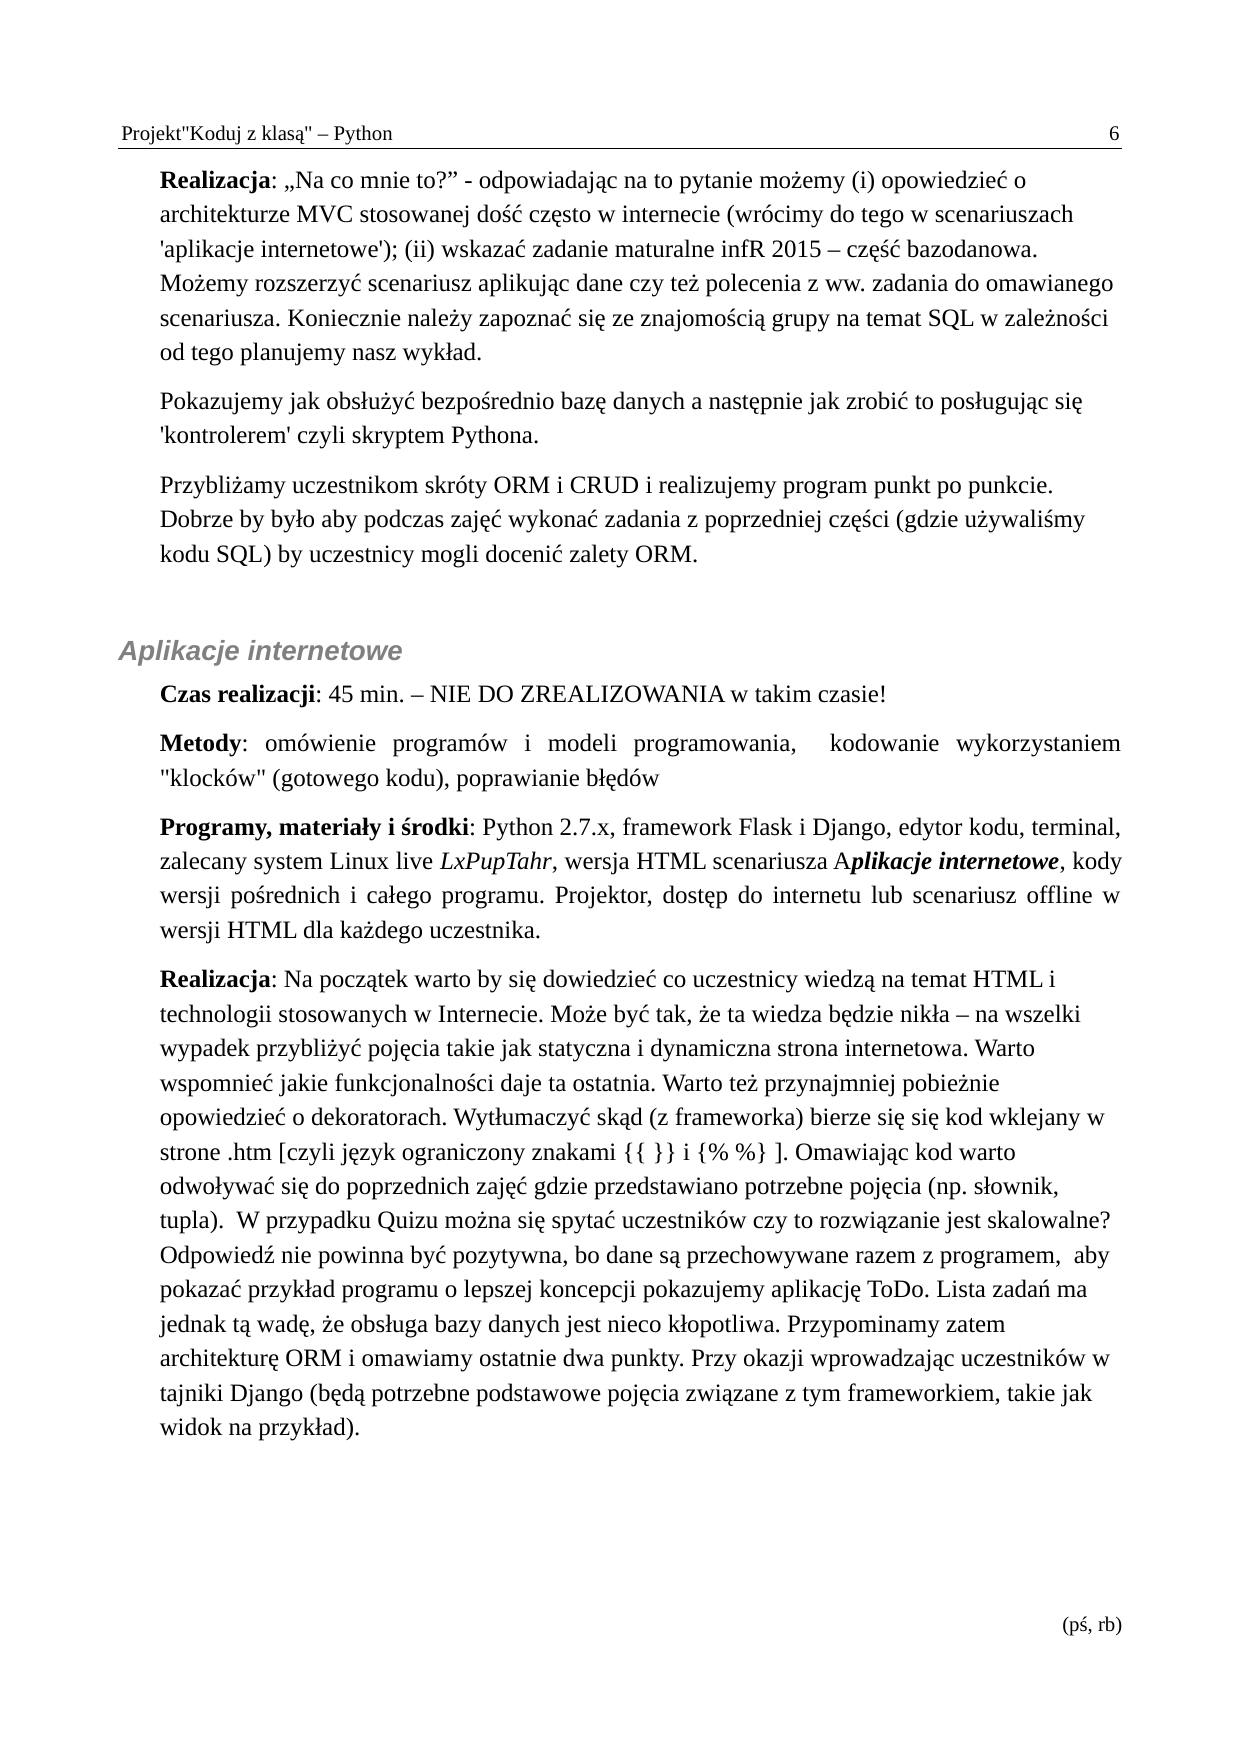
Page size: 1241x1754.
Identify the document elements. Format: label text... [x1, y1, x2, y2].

text Programy, materiały i środki: Python 2.7.x, framework Flask i Django, edytor kodu, terminal, zalecany system Linux live LxPupTahr, wersja HTML scenariusza Aplikacje internetowe, kody wersji pośrednich i całego programu. Projektor, dostęp do internetu lub scenariusz offline w wersji HTML dla każdego uczestnika. [159, 812, 1122, 944]
text Czas realizacji: 45 min. – NIE DO ZREALIZOWANIA w takim czasie! [159, 679, 1122, 708]
text Pokazujemy jak obsłużyć bezpośrednio bazę danych a następnie jak zrobić to posługując się 'kontrolerem' czyli skryptem Pythona. [159, 386, 1122, 449]
text Metody: omówienie programów i modeli programowania, kodowanie wykorzystaniem "klocków" (gotowego kodu), poprawianie błędów [159, 728, 1122, 791]
text Przybliżamy uczestnikom skróty ORM i CRUD i realizujemy program punkt po punkcie. Dobrze by było aby podczas zajęć wykonać zadania z poprzedniej części (gdzie używaliśmy kodu SQL) by uczestnicy mogli docenić zalety ORM. [159, 470, 1122, 602]
text Realizacja: „Na co mnie to?” - odpowiadając na to pytanie możemy (i) opowiedzieć o architekturze MVC stosowanej dość często w internecie (wrócimy do tego w scenariuszach 'aplikacje internetowe'); (ii) wskazać zadanie maturalne infR 2015 – część bazodanowa. Możemy rozszerzyć scenariusz aplikując dane czy też polecenia z ww. zadania do omawianego scenariusza. Koniecznie należy zapoznać się ze znajomością grupy na temat SQL w zależności od tego planujemy nasz wykład. [159, 165, 1122, 366]
subtitle Aplikacje internetowe [118, 635, 1122, 667]
text Realizacja: Na początek warto by się dowiedzieć co uczestnicy wiedzą na temat HTML i technologii stosowanych w Internecie. Może być tak, że ta wiedza będzie nikła – na wszelki wypadek przybliżyć pojęcia takie jak statyczna i dynamiczna strona internetowa. Warto wspomnieć jakie funkcjonalności daje ta ostatnia. Warto też przynajmniej pobieżnie opowiedzieć o dekoratorach. Wytłumaczyć skąd (z frameworka) bierze się się kod wklejany w strone .htm [czyli język ograniczony znakami {{ }} i {% %} ]. Omawiając kod warto odwoływać się do poprzednich zajęć gdzie przedstawiano potrzebne pojęcia (np. słownik, tupla). W przypadku Quizu można się spytać uczestników czy to rozwiązanie jest skalowalne? Odpowiedź nie powinna być pozytywna, bo dane są przechowywane razem z programem, aby pokazać przykład programu o lepszej koncepcji pokazujemy aplikację ToDo. Lista zadań ma jednak tą wadę, że obsługa bazy danych jest nieco kłopotliwa. Przypominamy zatem architekturę ORM i omawiamy ostatnie dwa punkty. Przy okazji wprowadzając uczestników w tajniki Django (będą potrzebne podstawowe pojęcia związane z tym frameworkiem, takie jak widok na przykład). [159, 964, 1122, 1441]
